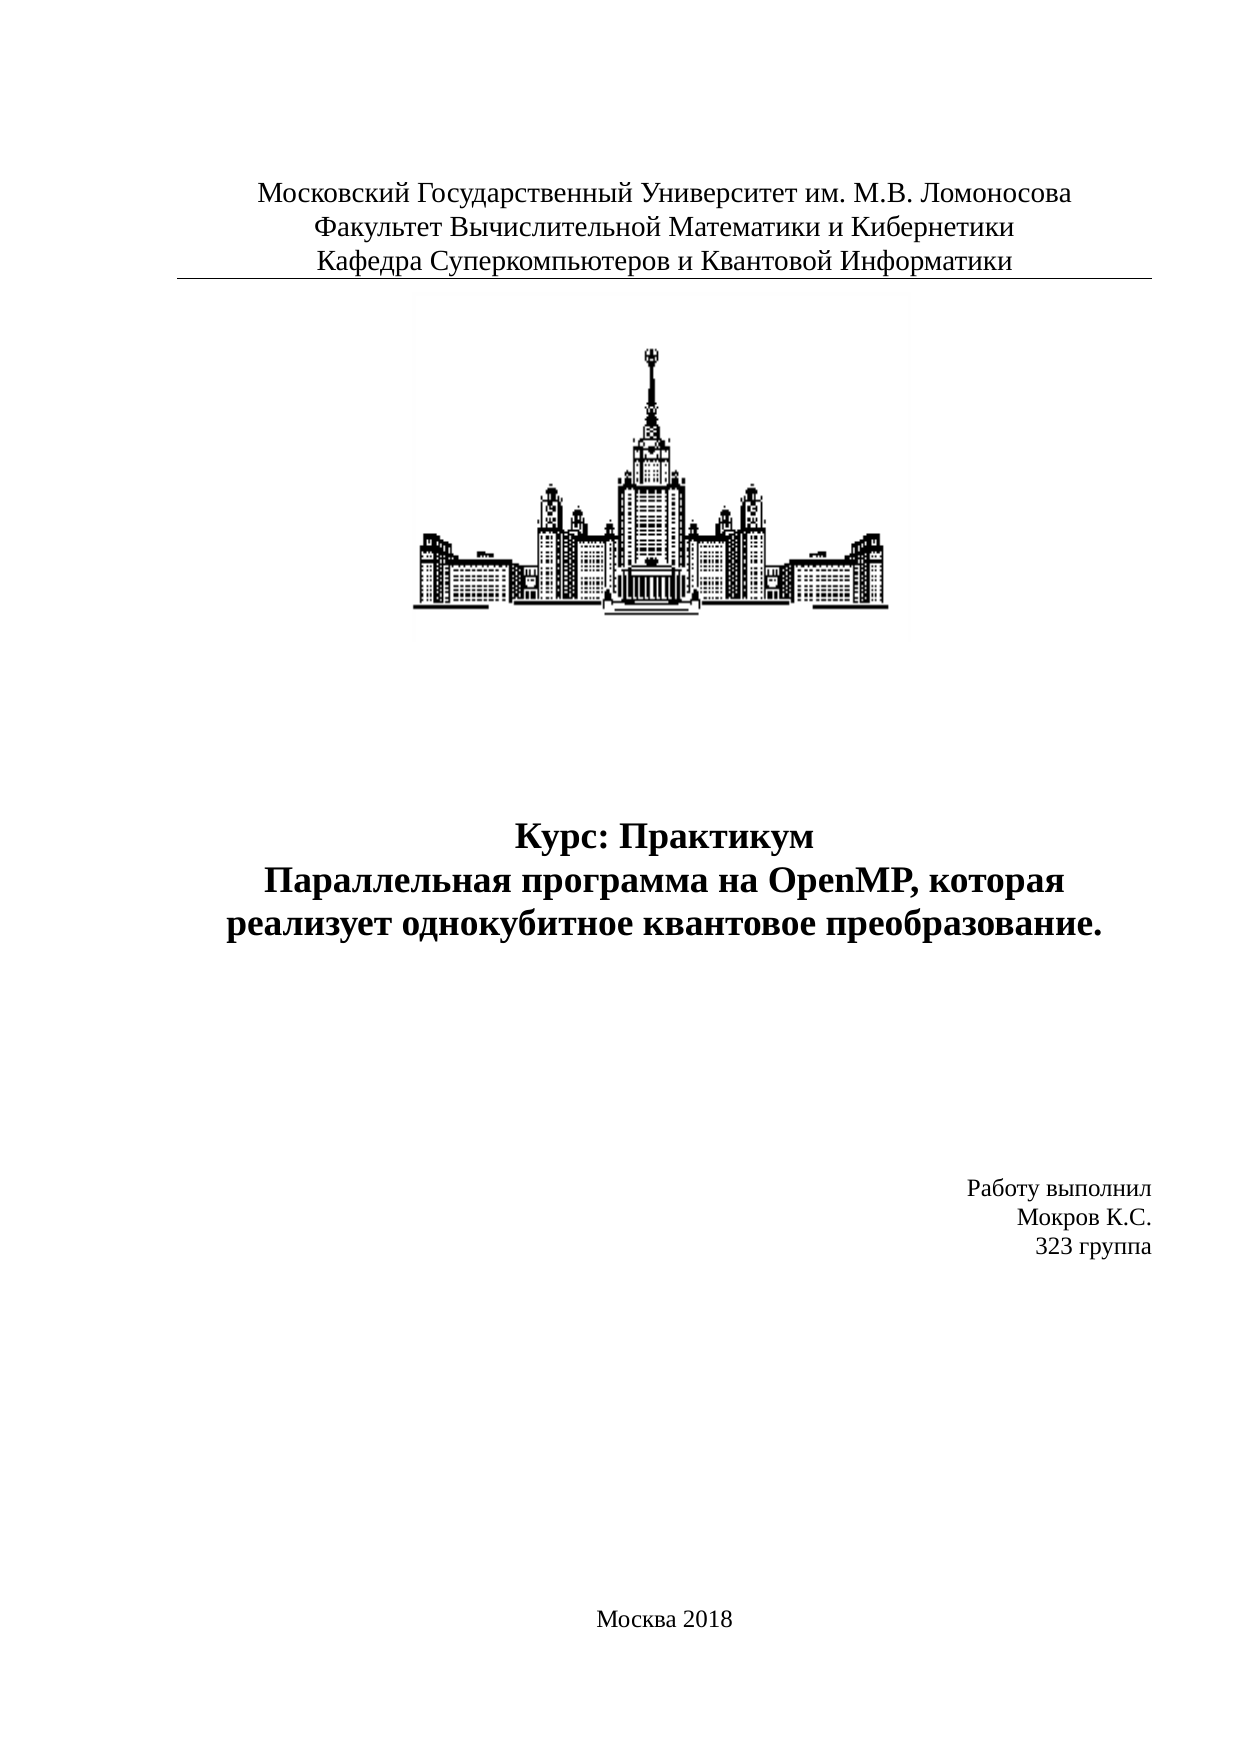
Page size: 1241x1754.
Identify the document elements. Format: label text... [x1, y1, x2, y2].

text 323 группа [177, 1231, 1152, 1259]
text Московский Государственный Университет им. М.В. Ломоносова [177, 176, 1152, 209]
text Мокров К.С. [177, 1202, 1152, 1231]
text Москва 2018 [177, 1604, 1152, 1633]
text Работу выполнил [177, 1173, 1152, 1202]
picture [343, 280, 986, 665]
text Параллельная программа на OpenMP, которая реализует однокубитное квантовое преобразование. [177, 857, 1152, 943]
text Курс: Практикум [177, 814, 1152, 857]
text Кафедра Суперкомпьютеров и Квантовой Информатики [177, 243, 1152, 278]
text Факультет Вычислительной Математики и Кибернетики [177, 209, 1152, 243]
